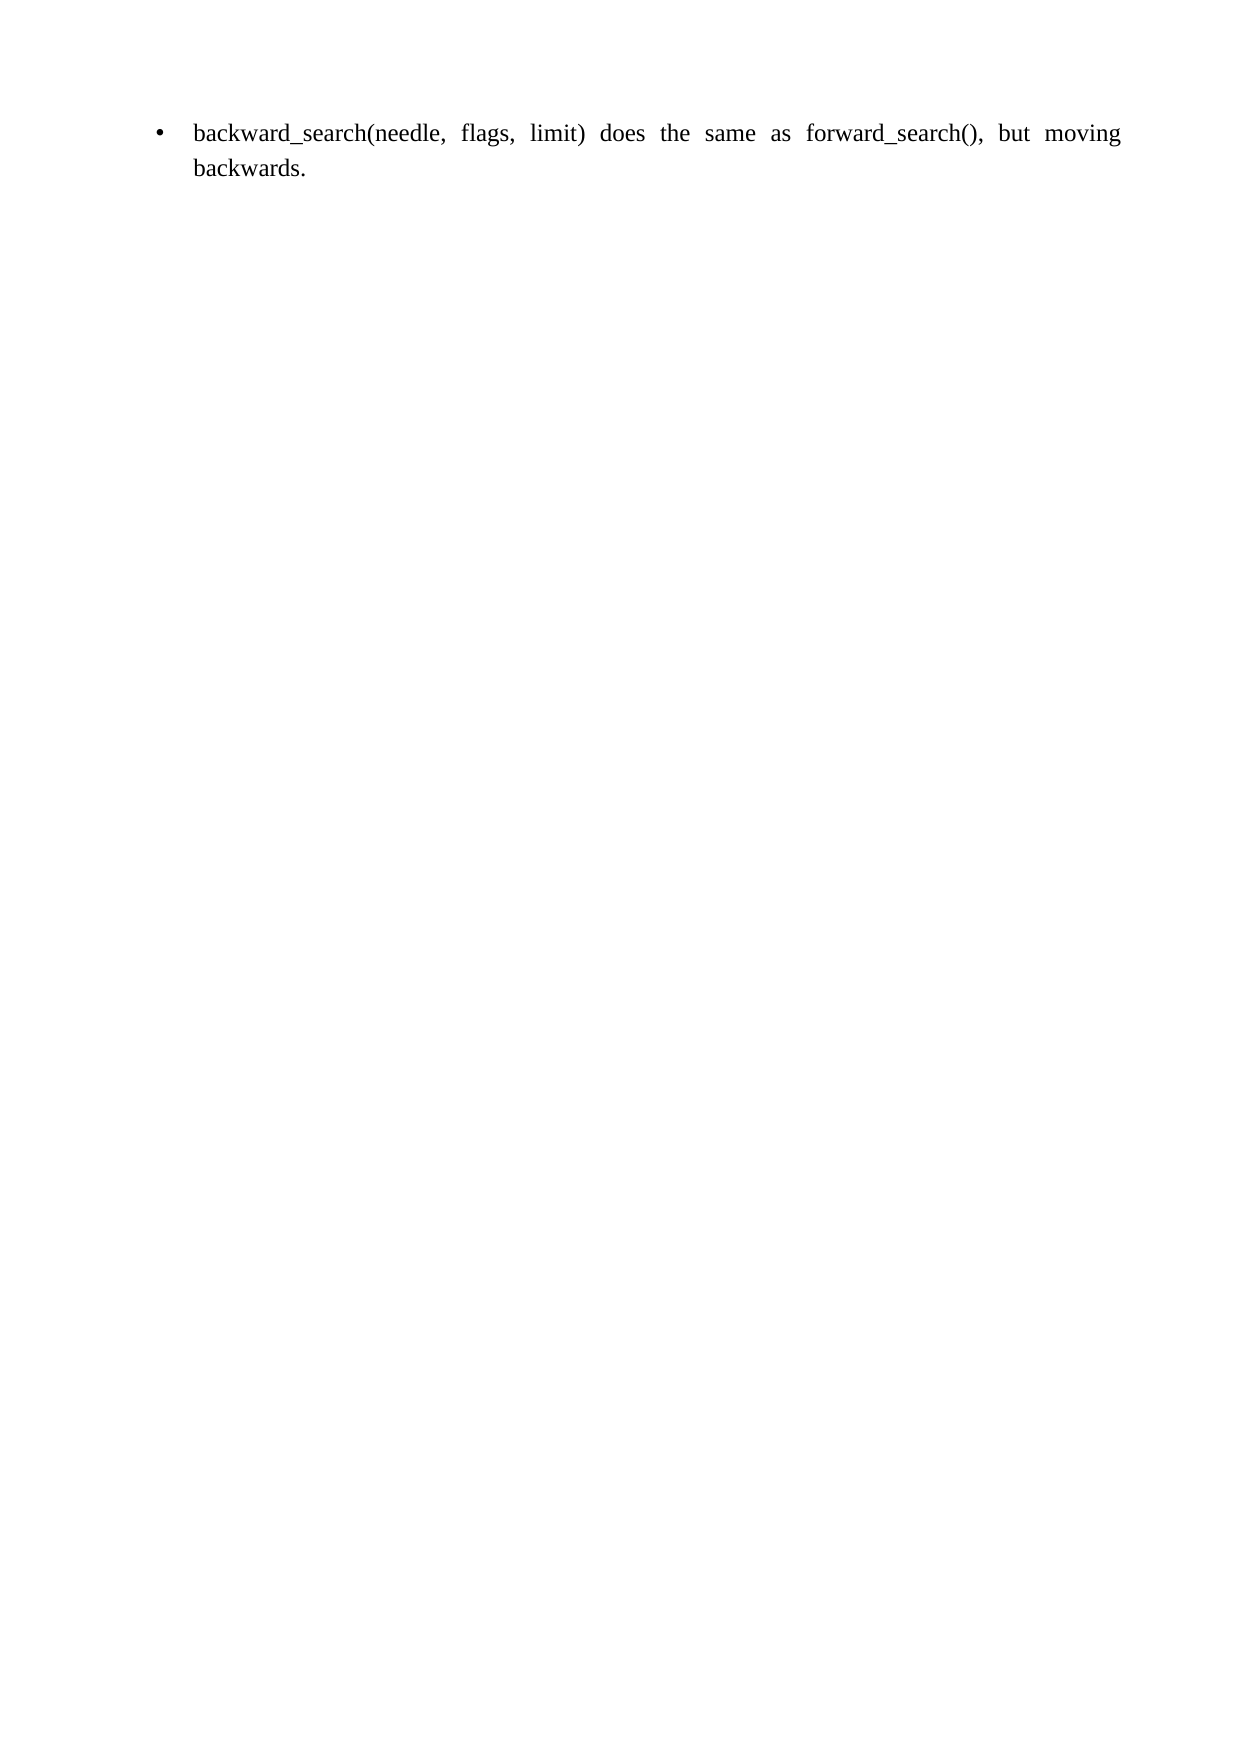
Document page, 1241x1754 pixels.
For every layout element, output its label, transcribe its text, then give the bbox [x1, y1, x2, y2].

list backward_search(needle, flags, limit) does the same as forward_search(), but moving backwards. [156, 118, 1122, 181]
